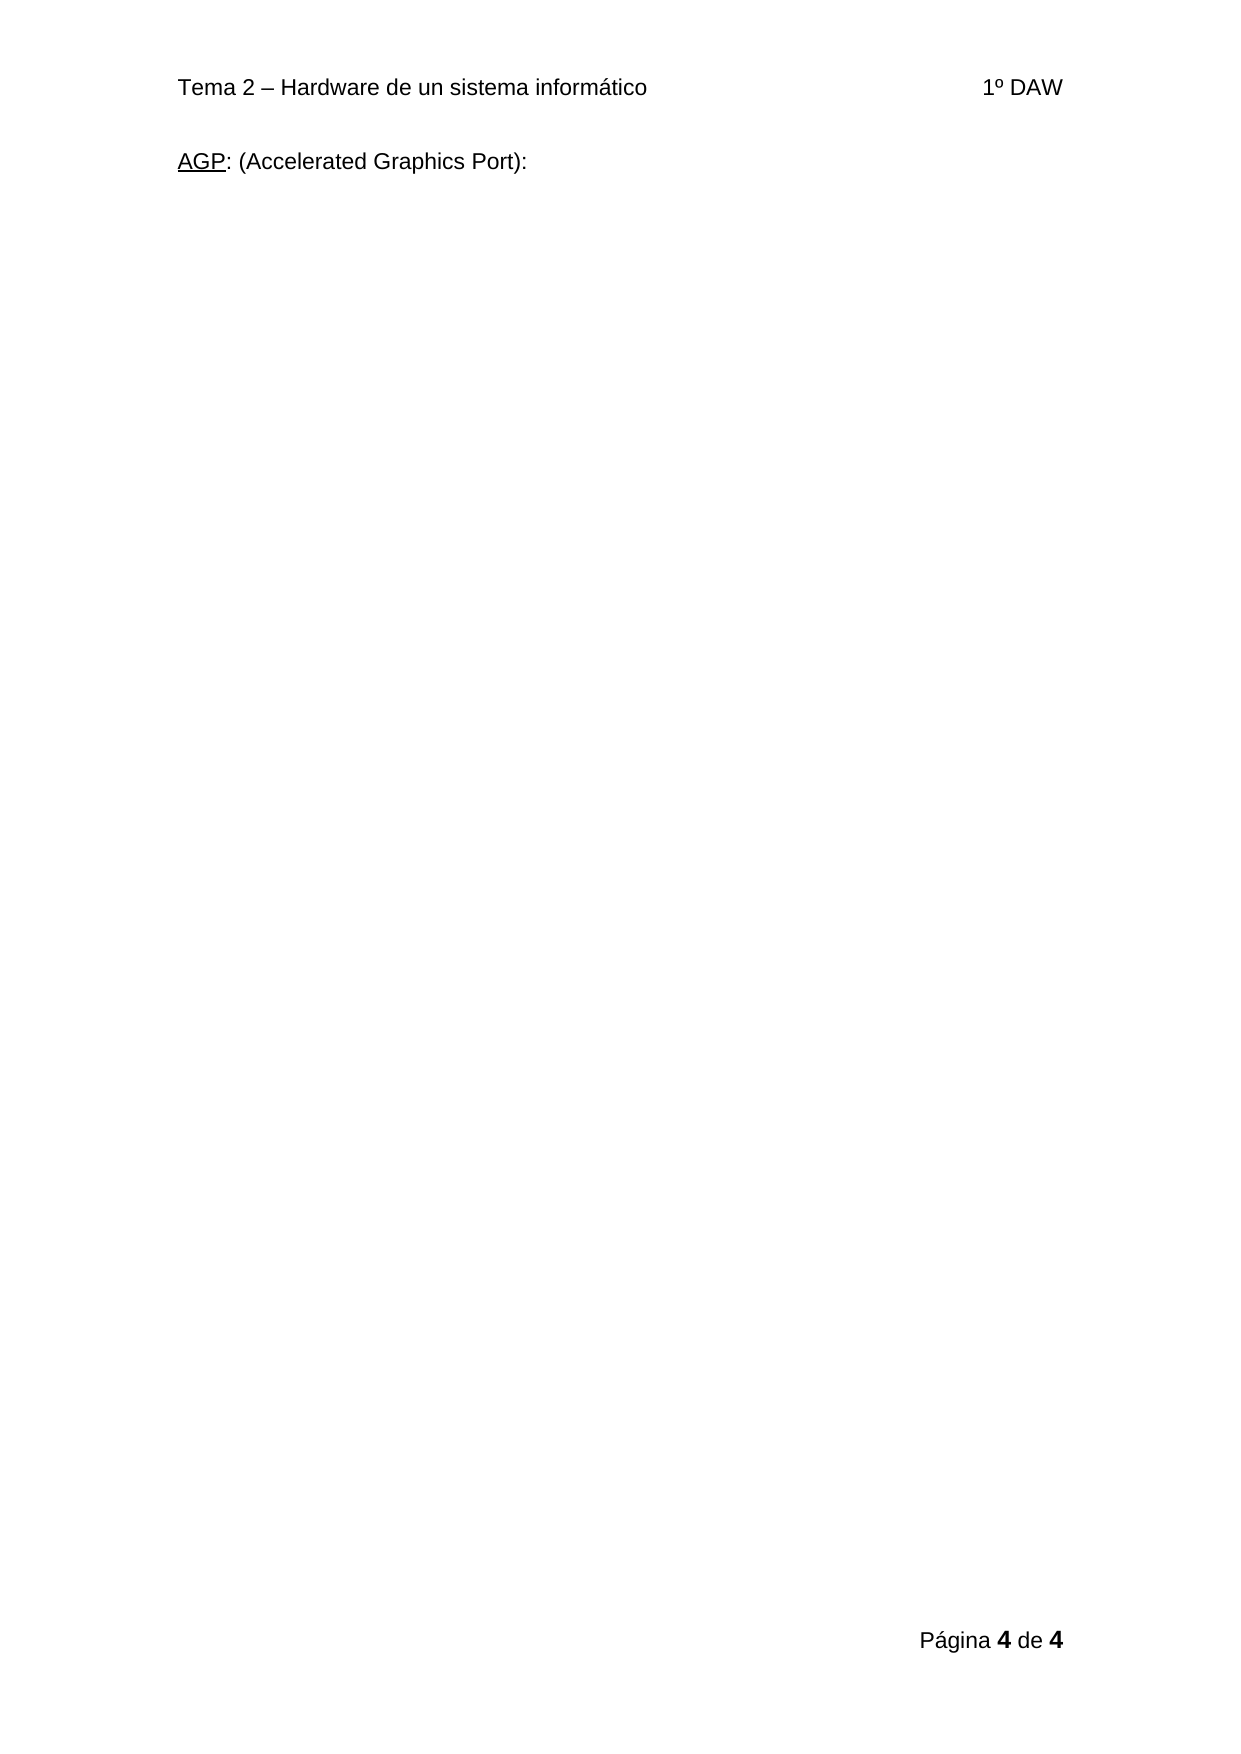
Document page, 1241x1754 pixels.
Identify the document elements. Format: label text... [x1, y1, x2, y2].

list AGP: (Accelerated Graphics Port): [177, 148, 1063, 174]
